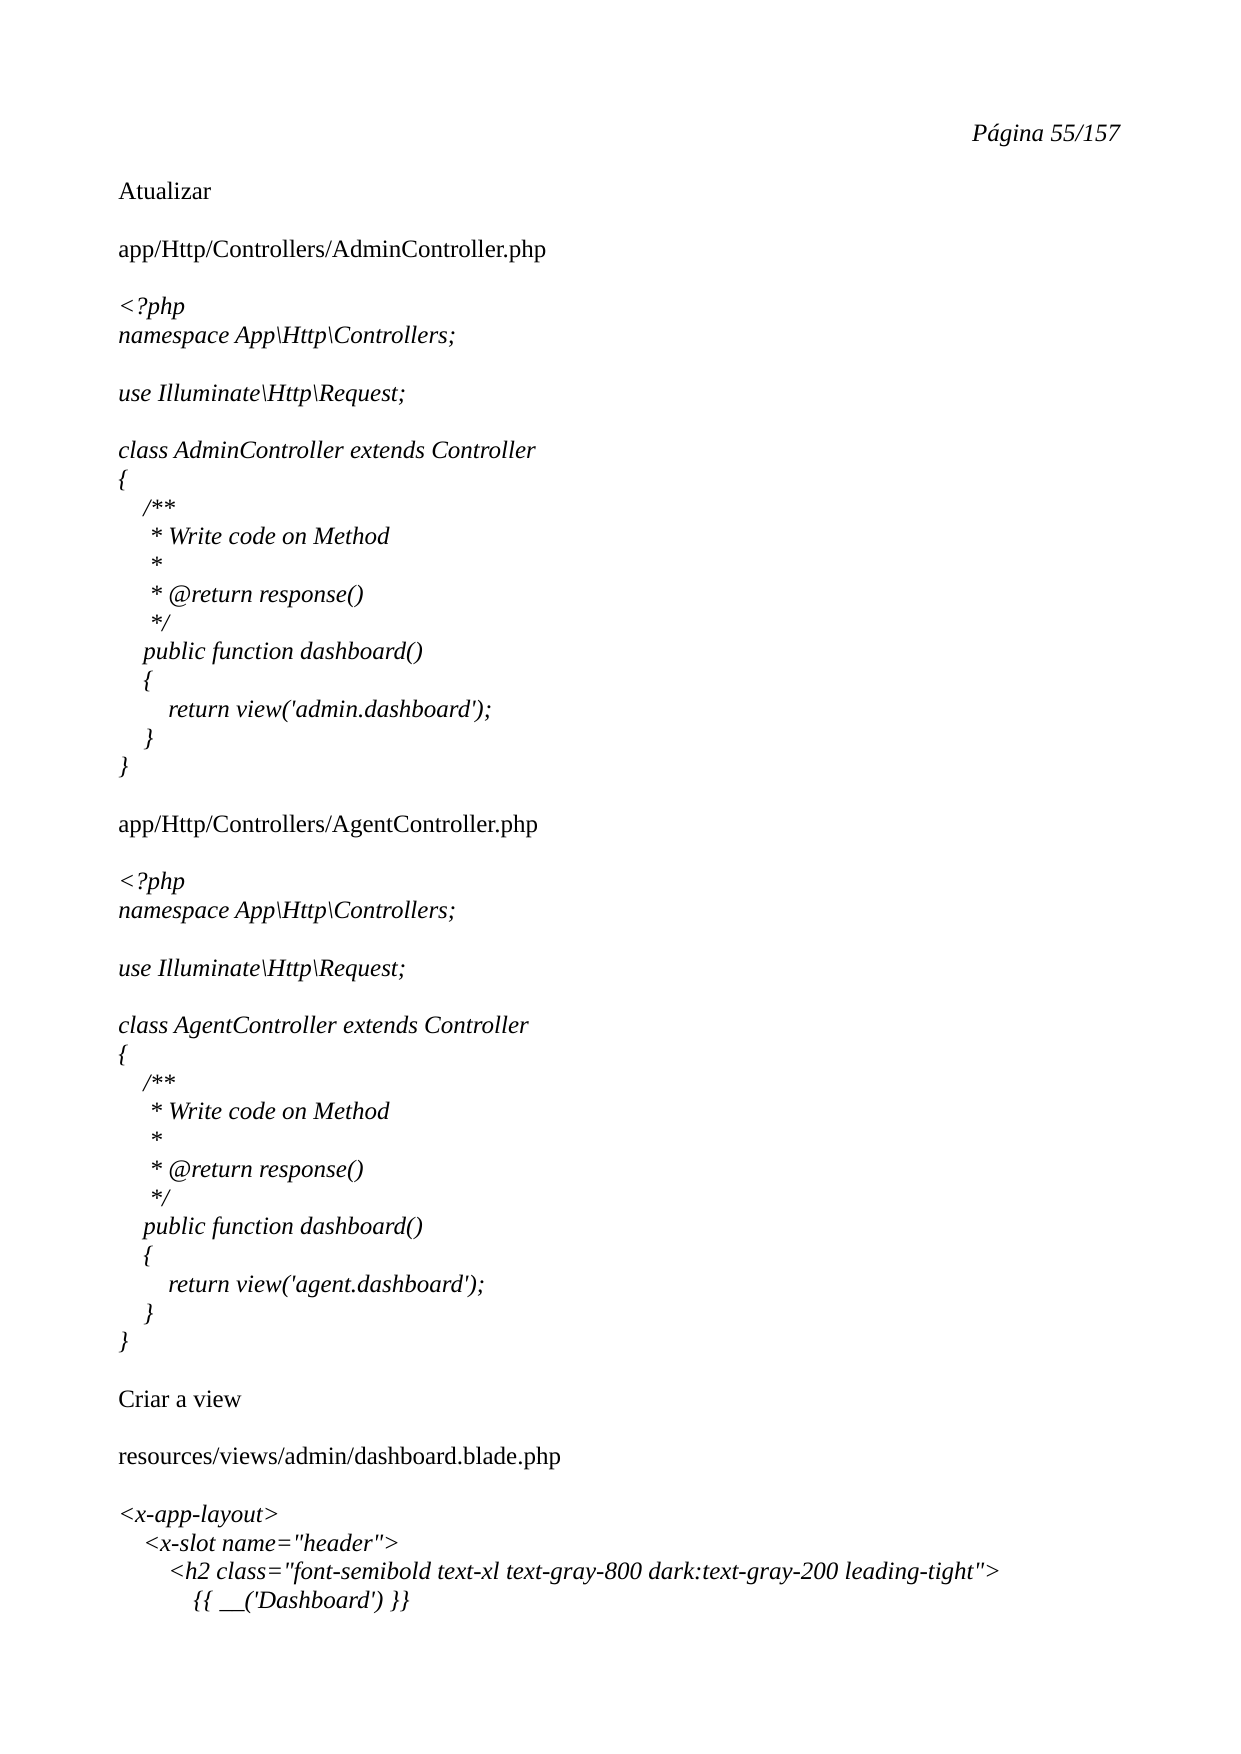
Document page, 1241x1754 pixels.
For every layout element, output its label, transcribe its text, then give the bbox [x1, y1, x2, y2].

text } [118, 723, 1122, 751]
text */ [118, 608, 1122, 636]
text Atualizar [118, 176, 1122, 205]
text } [118, 1326, 1122, 1355]
text class AdminController extends Controller [118, 435, 1122, 464]
text * @return response() [118, 1154, 1122, 1183]
text { [118, 665, 1122, 694]
text namespace App\Http\Controllers; [118, 895, 1122, 924]
text {{ __('Dashboard') }} [118, 1585, 1122, 1614]
text * Write code on Method [118, 1096, 1122, 1125]
text <?php [118, 866, 1122, 895]
text } [118, 751, 1122, 780]
text <?php [118, 291, 1122, 320]
text namespace App\Http\Controllers; [118, 320, 1122, 349]
text * [118, 1125, 1122, 1154]
text { [118, 464, 1122, 493]
text class AgentController extends Controller [118, 1010, 1122, 1039]
text use Illuminate\Http\Request; [118, 378, 1122, 406]
text <x-slot name="header"> [118, 1528, 1122, 1556]
text <x-app-layout> [118, 1499, 1122, 1528]
text public function dashboard() [118, 636, 1122, 665]
text /** [118, 1068, 1122, 1096]
text /** [118, 493, 1122, 521]
text app/Http/Controllers/AdminController.php [118, 234, 1122, 263]
text resources/views/admin/dashboard.blade.php [118, 1441, 1122, 1470]
text <h2 class="font-semibold text-xl text-gray-800 dark:text-gray-200 leading-tight"> [118, 1556, 1122, 1585]
text * @return response() [118, 579, 1122, 608]
text return view('admin.dashboard'); [118, 694, 1122, 723]
text app/Http/Controllers/AgentController.php [118, 809, 1122, 838]
text } [118, 1298, 1122, 1326]
text { [118, 1039, 1122, 1068]
text { [118, 1240, 1122, 1269]
text return view('agent.dashboard'); [118, 1269, 1122, 1298]
text use Illuminate\Http\Request; [118, 953, 1122, 981]
text */ [118, 1183, 1122, 1211]
text * Write code on Method [118, 521, 1122, 550]
text * [118, 550, 1122, 579]
text public function dashboard() [118, 1211, 1122, 1240]
text Criar a view [118, 1384, 1122, 1413]
